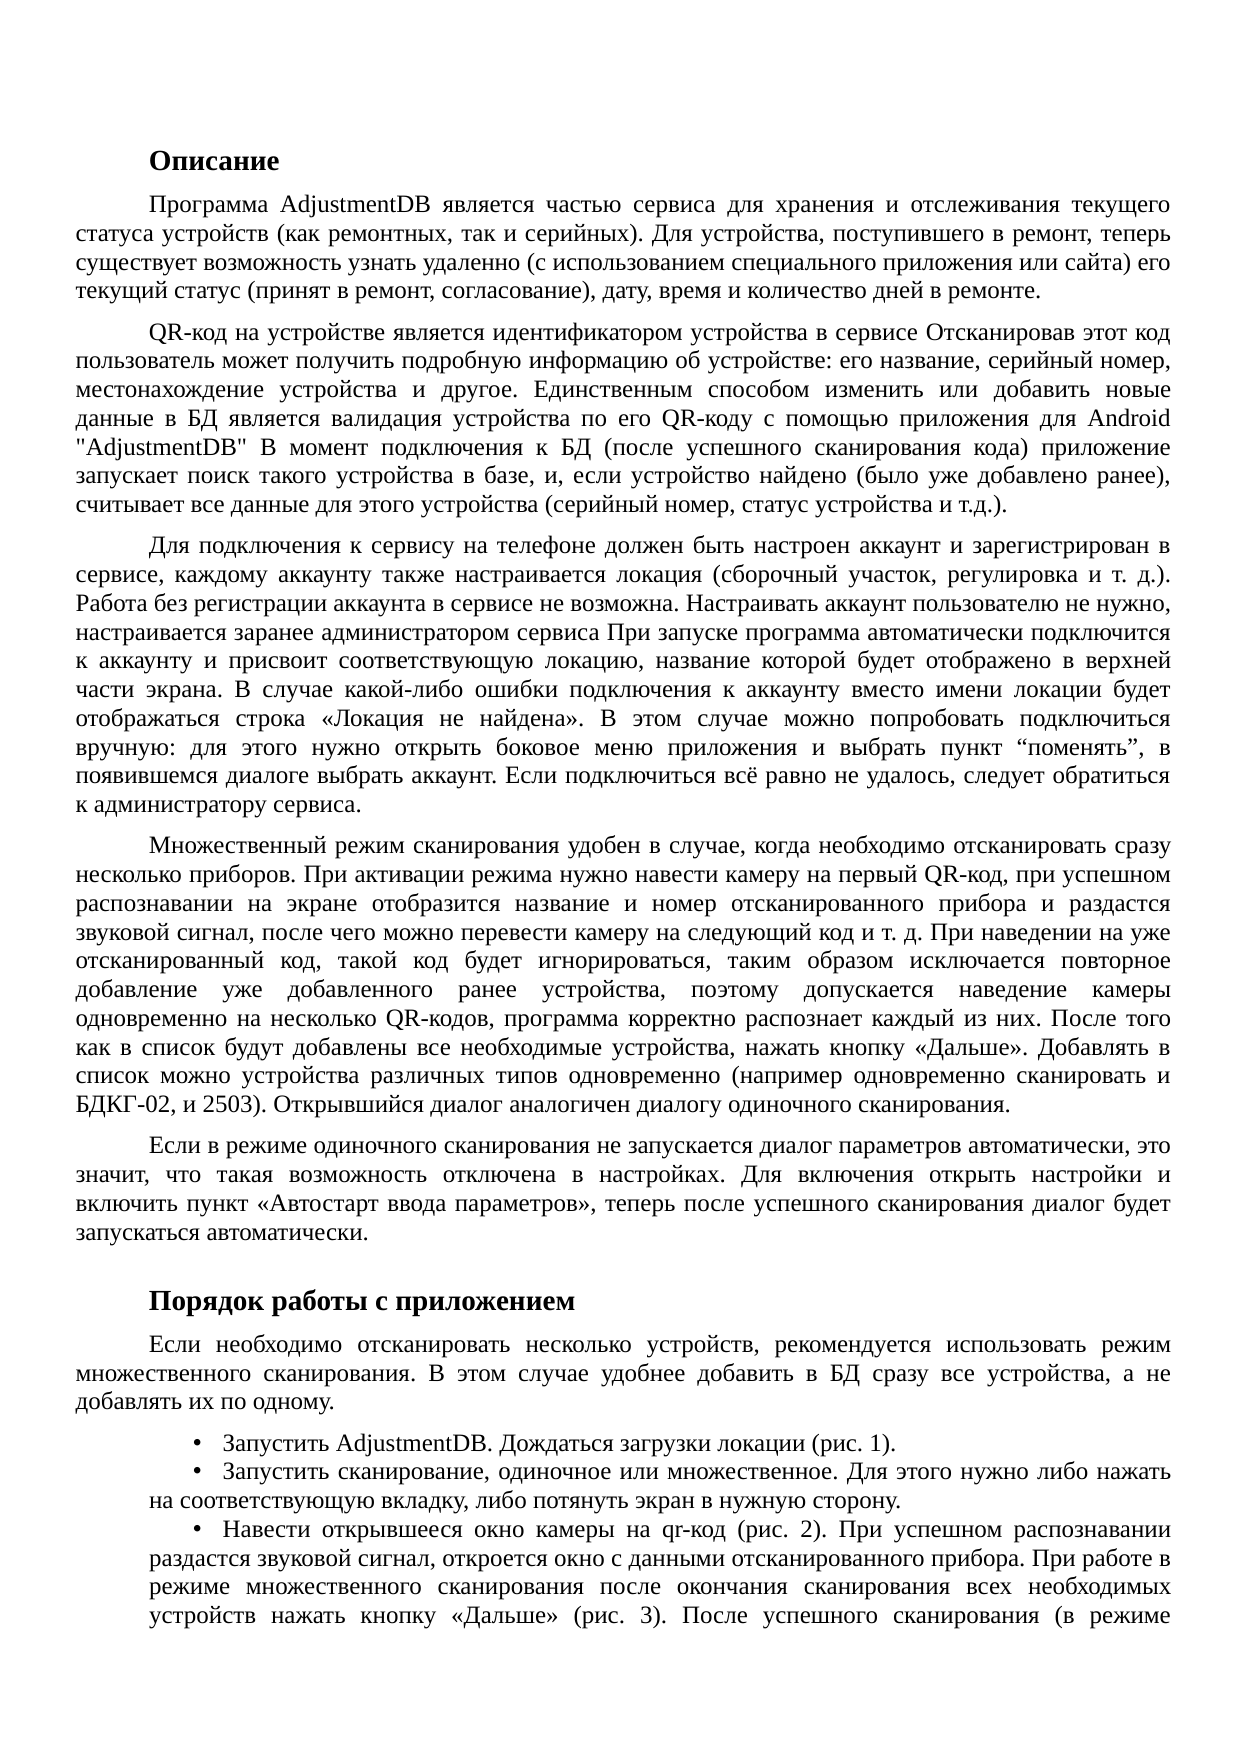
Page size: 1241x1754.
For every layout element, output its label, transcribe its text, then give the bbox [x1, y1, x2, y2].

text Программа AdjustmentDB является частью сервиса для хранения и отслеживания текущего статуса устройств (как ремонтных, так и серийных). Для устройства, поступившего в ремонт, теперь существует возможность узнать удаленно (с использованием специального приложения или сайта) его текущий статус (принят в ремонт, согласование), дату, время и количество дней в ремонте. [75, 189, 1172, 304]
text Для подключения к сервису на телефоне должен быть настроен аккаунт и зарегистрирован в сервисе, каждому аккаунту также настраивается локация (сборочный участок, регулировка и т. д.). Работа без регистрации аккаунта в сервисе не возможна. Настраивать аккаунт пользователю не нужно, настраивается заранее администратором сервиса При запуске программа автоматически подключится к аккаунту и присвоит соответствующую локацию, название которой будет отображено в верхней части экрана. В случае какой-либо ошибки подключения к аккаунту вместо имени локации будет отображаться строка «Локация не найдена». В этом случае можно попробовать подключиться вручную: для этого нужно открыть боковое меню приложения и выбрать пункт “поменять”, в появившемся диалоге выбрать аккаунт. Если подключиться всё равно не удалось, следует обратиться к администратору сервиса. [75, 530, 1172, 818]
list Навести открывшееся окно камеры на qr-код (рис. 2). При успешном распознавании раздастся звуковой сигнал, откроется окно с данными отсканированного прибора. При работе в режиме множественного сканирования после окончания сканирования всех необходимых устройств нажать кнопку «Дальше» (рис. 3). После успешного сканирования (в режиме [119, 1514, 1172, 1629]
text Если в режиме одиночного сканирования не запускается диалог параметров автоматически, это значит, что такая возможность отключена в настройках. Для включения открыть настройки и включить пункт «Автостарт ввода параметров», теперь после успешного сканирования диалог будет запускаться автоматически. [75, 1130, 1172, 1245]
subtitle Порядок работы с приложением [75, 1283, 1172, 1316]
list Запустить AdjustmentDB. Дождаться загрузки локации (рис. 1). [119, 1428, 1172, 1456]
text Если необходимо отсканировать несколько устройств, рекомендуется использовать режим множественного сканирования. В этом случае удобнее добавить в БД сразу все устройства, а не добавлять их по одному. [75, 1329, 1172, 1415]
list Запустить сканирование, одиночное или множественное. Для этого нужно либо нажать на соответствующую вкладку, либо потянуть экран в нужную сторону. [119, 1456, 1172, 1514]
text QR-код на устройстве является идентификатором устройства в сервисе Отсканировав этот код пользователь может получить подробную информацию об устройстве: его название, серийный номер, местонахождение устройства и другое. Единственным способом изменить или добавить новые данные в БД является валидация устройства по его QR-коду с помощью приложения для Android "AdjustmentDB" В момент подключения к БД (после успешного сканирования кода) приложение запускает поиск такого устройства в базе, и, если устройство найдено (было уже добавлено ранее), считывает все данные для этого устройства (серийный номер, статус устройства и т.д.). [75, 317, 1172, 518]
text Множественный режим сканирования удобен в случае, когда необходимо отсканировать сразу несколько приборов. При активации режима нужно навести камеру на первый QR-код, при успешном распознавании на экране отобразится название и номер отсканированного прибора и раздастся звуковой сигнал, после чего можно перевести камеру на следующий код и т. д. При наведении на уже отсканированный код, такой код будет игнорироваться, таким образом исключается повторное добавление уже добавленного ранее устройства, поэтому допускается наведение камеры одновременно на несколько QR-кодов, программа корректно распознает каждый из них. После того как в список будут добавлены все необходимые устройства, нажать кнопку «Дальше». Добавлять в список можно устройства различных типов одновременно (например одновременно сканировать и БДКГ-02, и 2503). Открывшийся диалог аналогичен диалогу одиночного сканирования. [75, 830, 1172, 1118]
subtitle Описание [75, 143, 1172, 177]
